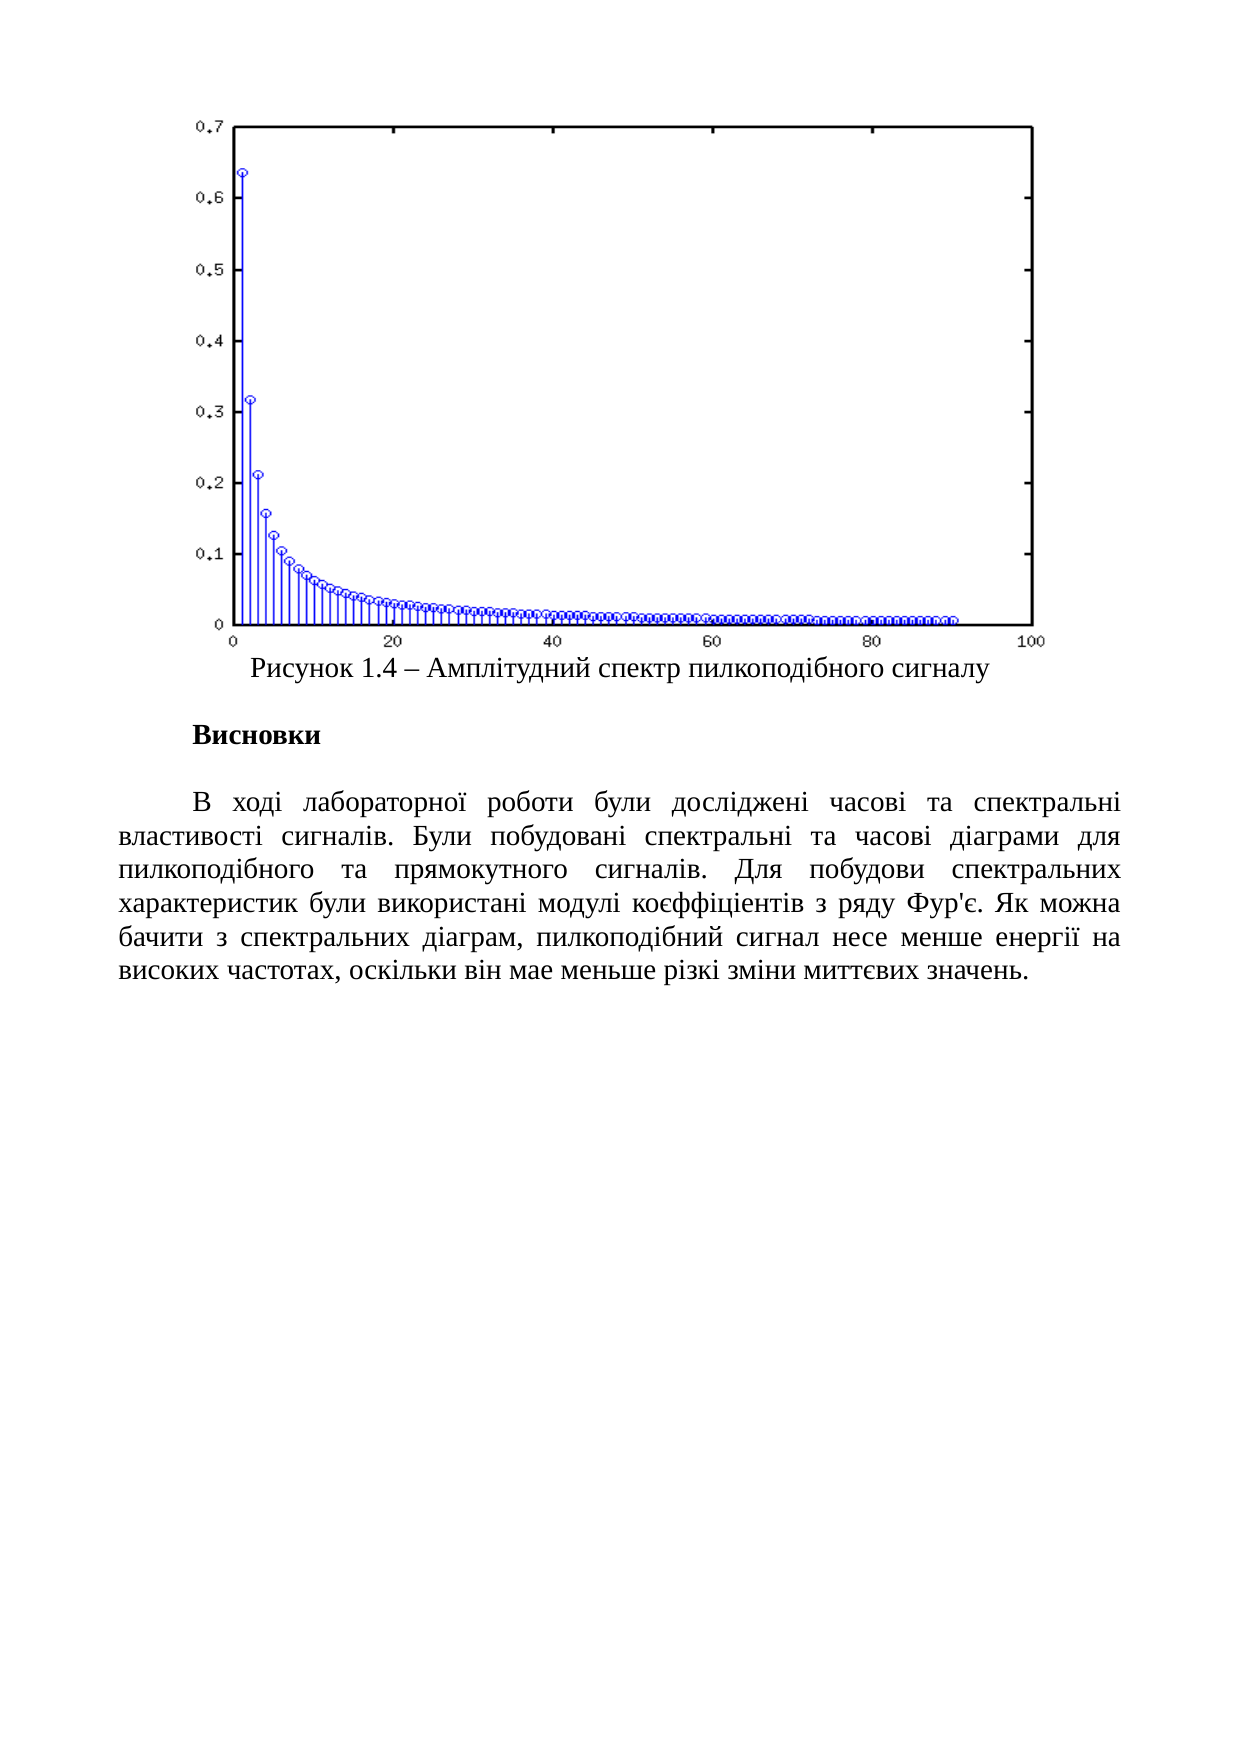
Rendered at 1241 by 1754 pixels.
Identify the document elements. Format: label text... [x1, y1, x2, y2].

picture [196, 118, 1045, 651]
text Висновки [118, 717, 1122, 751]
text В ході лабораторної роботи були досліджені часові та спектральні властивості сигналів. Були побудовані спектральні та часові діаграми для пилкоподібного та прямокутного сигналів. Для побудови спектральних характеристик були використані модулі коєффіціентів з ряду Фур'є. Як можна бачити з спектральних діаграм, пилкоподібний сигнал несе менше енергії на високих частотах, оскільки він мае меньше різкі зміни миттєвих значень. [118, 784, 1122, 986]
text Рисунок 1.4 – Амплітудний спектр пилкоподібного сигналу [118, 118, 1122, 684]
